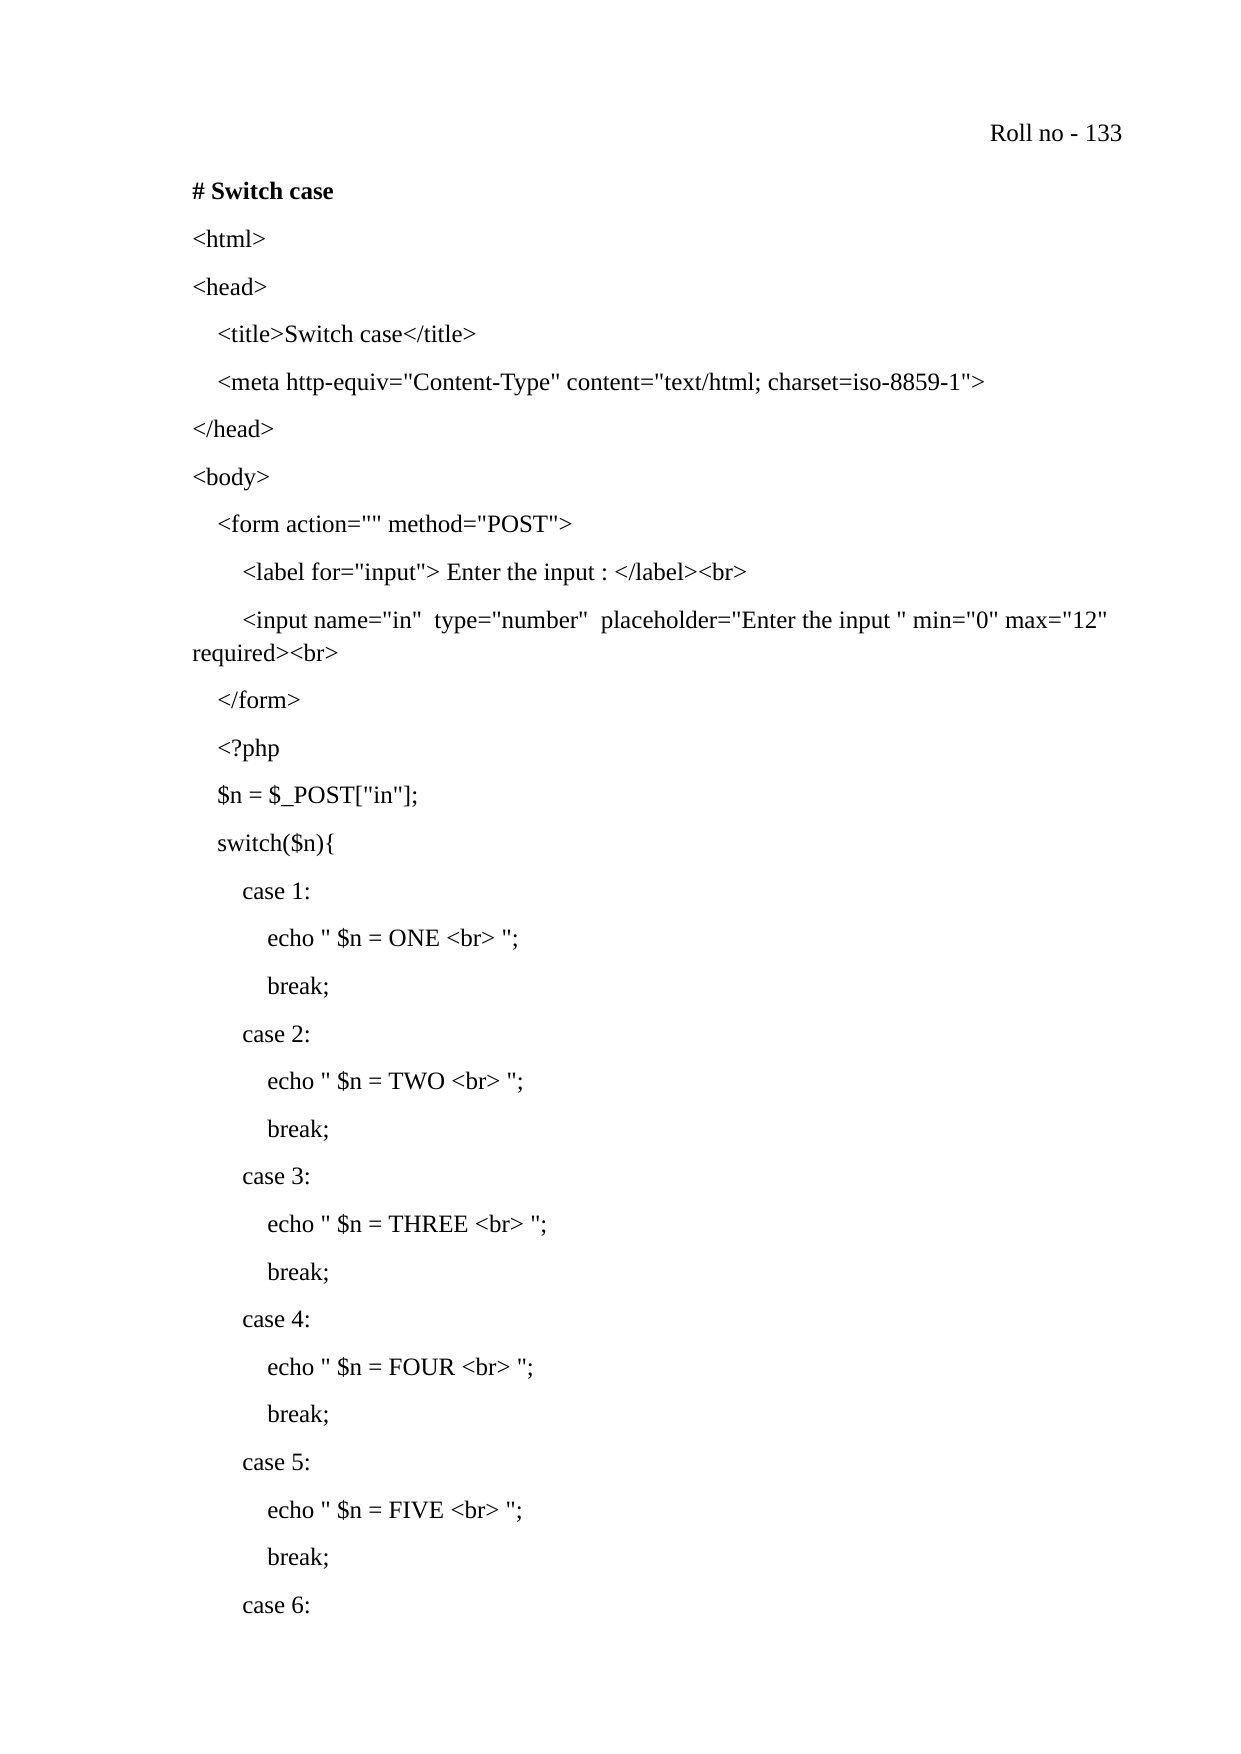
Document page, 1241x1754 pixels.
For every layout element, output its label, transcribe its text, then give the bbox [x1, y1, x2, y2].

text break; [192, 1114, 1122, 1143]
text case 2: [192, 1019, 1122, 1047]
text echo " $n = THREE <br> "; [192, 1209, 1122, 1238]
text break; [192, 1399, 1122, 1428]
text <meta http-equiv="Content-Type" content="text/html; charset=iso-8859-1"> [192, 367, 1122, 396]
text case 3: [192, 1161, 1122, 1190]
text <label for="input"> Enter the input : </label><br> [192, 557, 1122, 586]
text echo " $n = FIVE <br> "; [192, 1495, 1122, 1523]
text $n = $_POST["in"]; [192, 781, 1122, 809]
text <head> [192, 272, 1122, 300]
text <form action="" method="POST"> [192, 509, 1122, 538]
text <body> [192, 462, 1122, 491]
text case 5: [192, 1447, 1122, 1476]
text </head> [192, 414, 1122, 443]
text echo " $n = FOUR <br> "; [192, 1352, 1122, 1381]
text break; [192, 971, 1122, 1000]
text <?php [192, 733, 1122, 762]
text echo " $n = TWO <br> "; [192, 1066, 1122, 1095]
text break; [192, 1257, 1122, 1285]
text <html> [192, 224, 1122, 253]
text <title>Switch case</title> [192, 319, 1122, 348]
text <input name="in" type="number" placeholder="Enter the input " min="0" max="12" required><br> [192, 605, 1122, 667]
text # Switch case [192, 176, 1122, 205]
text echo " $n = ONE <br> "; [192, 923, 1122, 952]
text switch($n){ [192, 828, 1122, 857]
text case 1: [192, 876, 1122, 904]
text </form> [192, 685, 1122, 714]
text break; [192, 1542, 1122, 1571]
text case 4: [192, 1304, 1122, 1333]
text case 6: [192, 1590, 1122, 1619]
